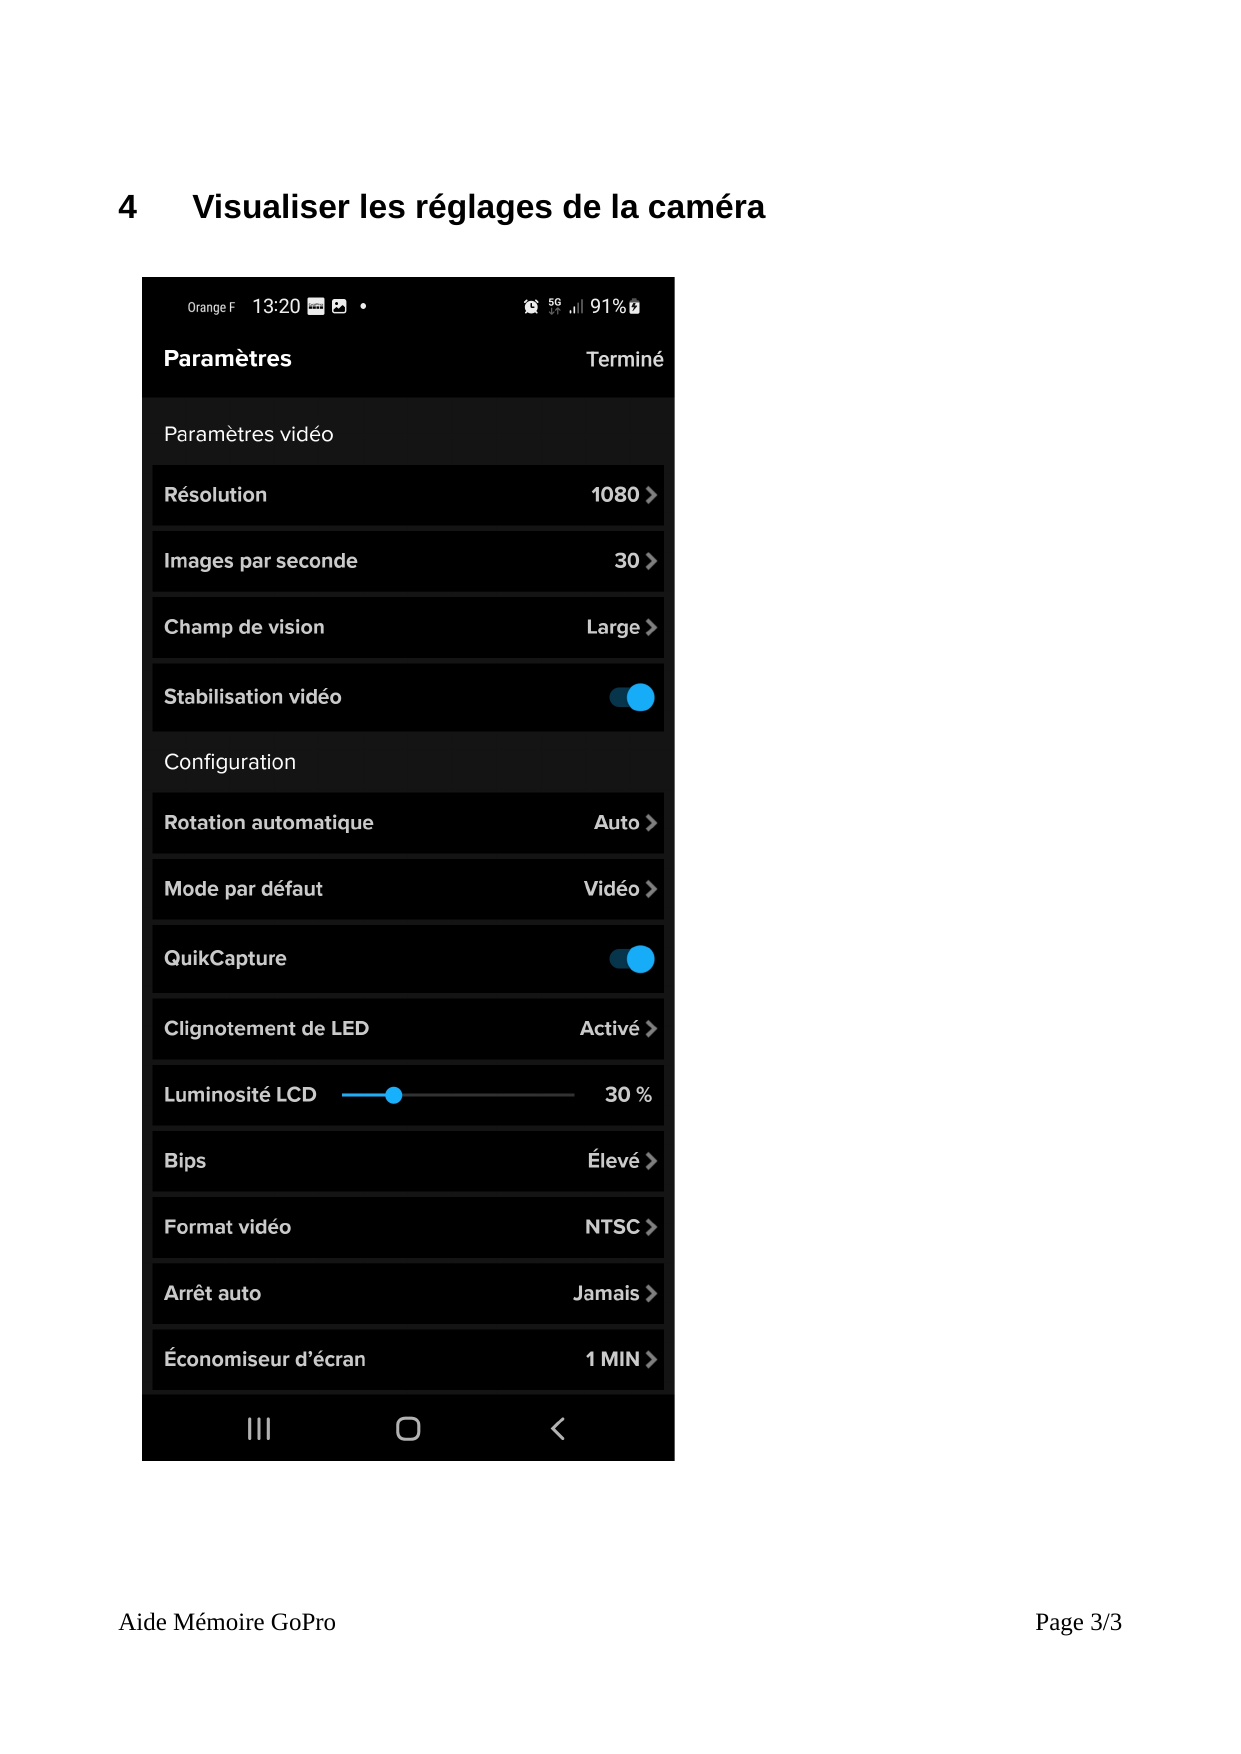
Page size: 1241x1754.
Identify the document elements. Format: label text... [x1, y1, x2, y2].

picture [142, 277, 675, 1461]
subtitle Visualiser les réglages de la caméra [118, 187, 1122, 225]
